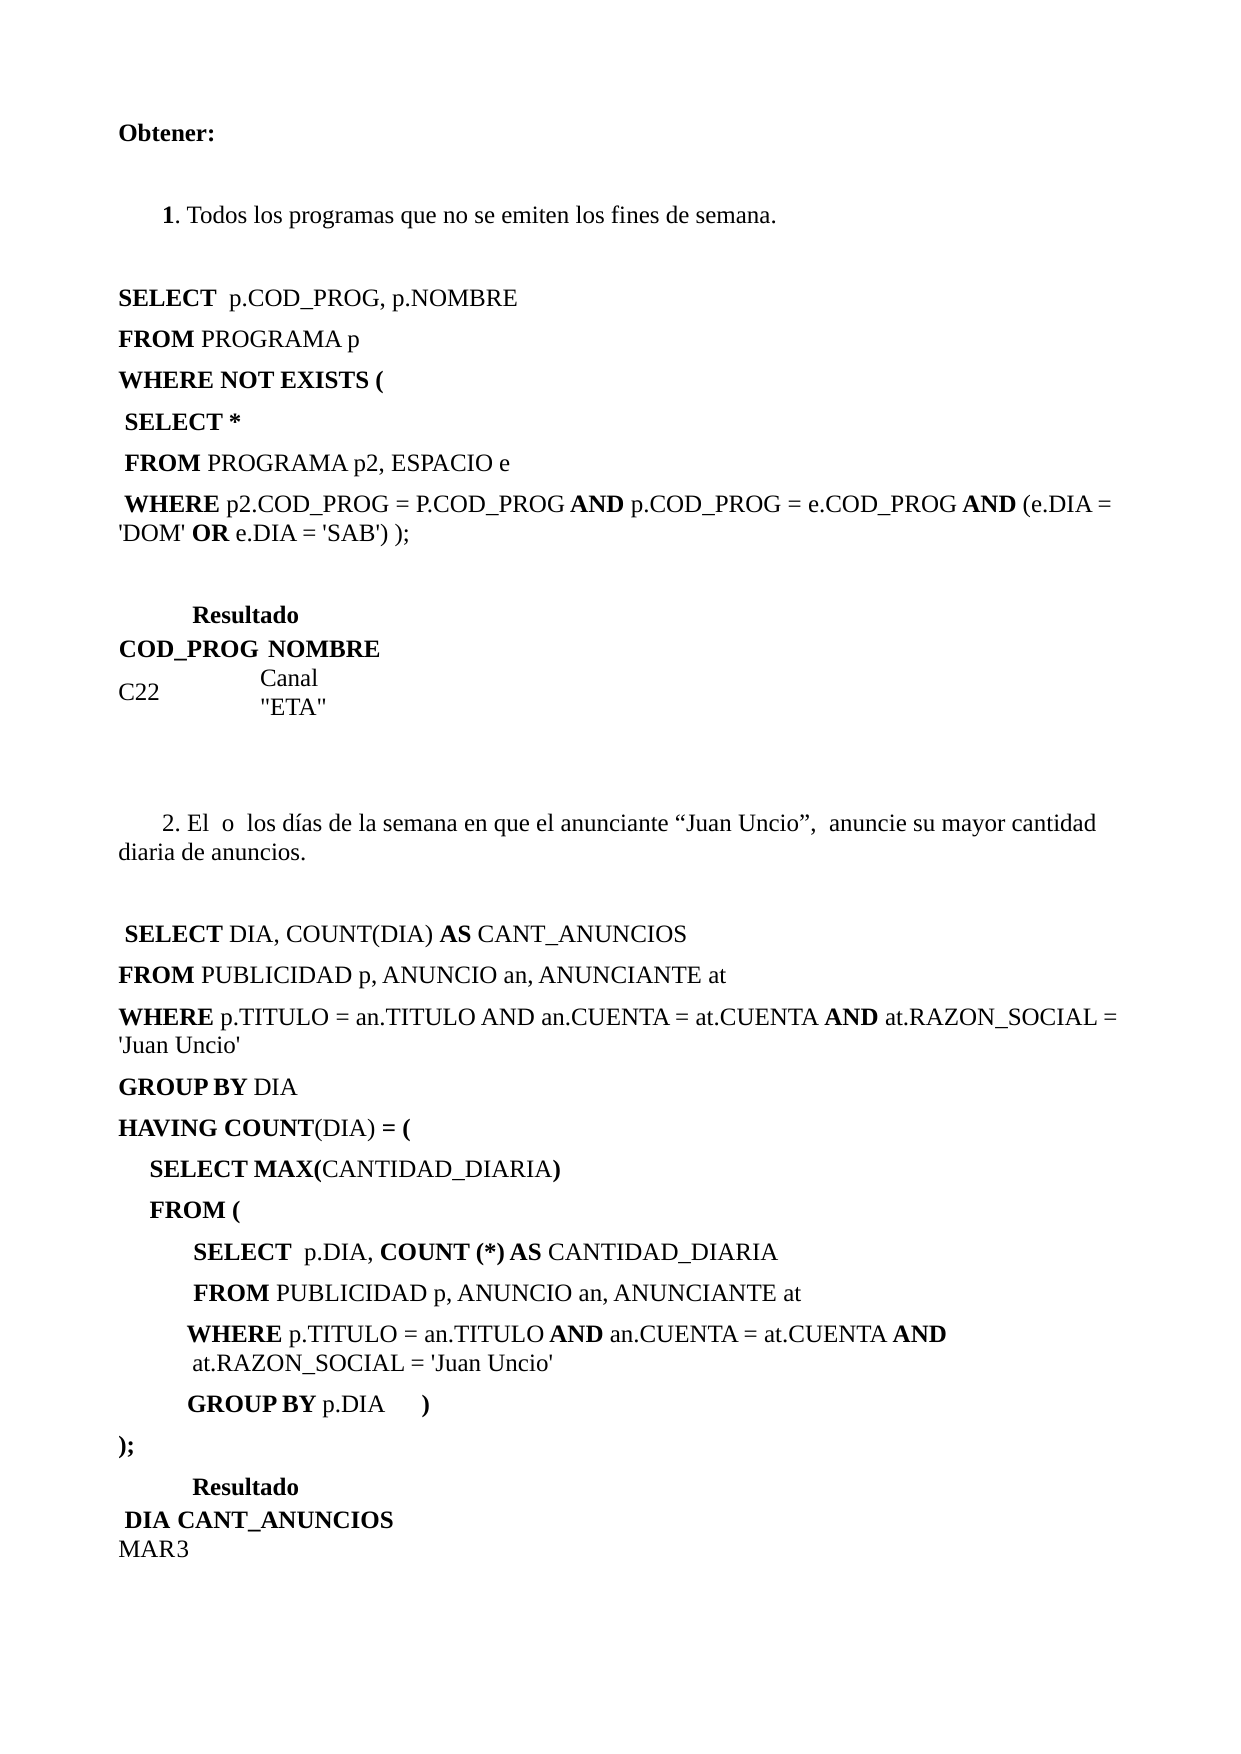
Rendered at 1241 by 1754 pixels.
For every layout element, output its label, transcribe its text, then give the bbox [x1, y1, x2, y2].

text SELECT DIA, COUNT(DIA) AS CANT_ANUNCIOS [118, 919, 1122, 948]
table_header DIA [118, 1505, 176, 1534]
text FROM PUBLICIDAD p, ANUNCIO an, ANUNCIANTE at [118, 960, 1122, 989]
text GROUP BY p.DIA ) [118, 1389, 1122, 1418]
text Resultado [118, 601, 1122, 629]
text SELECT MAX(CANTIDAD_DIARIA) [118, 1154, 1122, 1183]
text FROM PUBLICIDAD p, ANUNCIO an, ANUNCIANTE at [118, 1278, 1122, 1307]
text WHERE p2.COD_PROG = P.COD_PROG AND p.COD_PROG = e.COD_PROG AND (e.DIA = 'DOM' OR e.DIA = 'SAB') ); [118, 489, 1122, 547]
table_cell Canal "ETA" [260, 663, 388, 720]
text SELECT p.COD_PROG, p.NOMBRE [118, 283, 1122, 312]
table_cell [118, 721, 388, 725]
table_cell 3 [176, 1534, 394, 1563]
text WHERE p.TITULO = an.TITULO AND an.CUENTA = at.CUENTA AND at.RAZON_SOCIAL = 'Juan Uncio' [118, 1002, 1122, 1059]
table_header CANT_ANUNCIOS [176, 1505, 394, 1534]
text FROM PROGRAMA p [118, 324, 1122, 353]
text FROM PROGRAMA p2, ESPACIO e [118, 448, 1122, 477]
text HAVING COUNT(DIA) = ( [118, 1113, 1122, 1142]
table_header NOMBRE [260, 634, 388, 663]
text Obtener: [118, 118, 1122, 147]
table_cell MAR [118, 1534, 176, 1563]
text WHERE NOT EXISTS ( [118, 366, 1122, 394]
text SELECT p.DIA, COUNT (*) AS CANTIDAD_DIARIA [118, 1237, 1122, 1265]
text 1. Todos los programas que no se emiten los fines de semana. [118, 201, 1122, 229]
text FROM ( [118, 1195, 1122, 1224]
text 2. El o los días de la semana en que el anunciante “Juan Uncio”, anuncie su mayor cantidad diaria de anuncios. [118, 808, 1122, 865]
text GROUP BY DIA [118, 1072, 1122, 1100]
text WHERE p.TITULO = an.TITULO AND an.CUENTA = at.CUENTA AND at.RAZON_SOCIAL = 'Juan Uncio' [118, 1319, 1122, 1377]
table_header COD_PROG [118, 634, 260, 663]
text Resultado [118, 1472, 1122, 1500]
text SELECT * [118, 407, 1122, 436]
table_cell [118, 1563, 394, 1567]
text ); [118, 1430, 1122, 1459]
table_cell C22 [118, 663, 260, 720]
